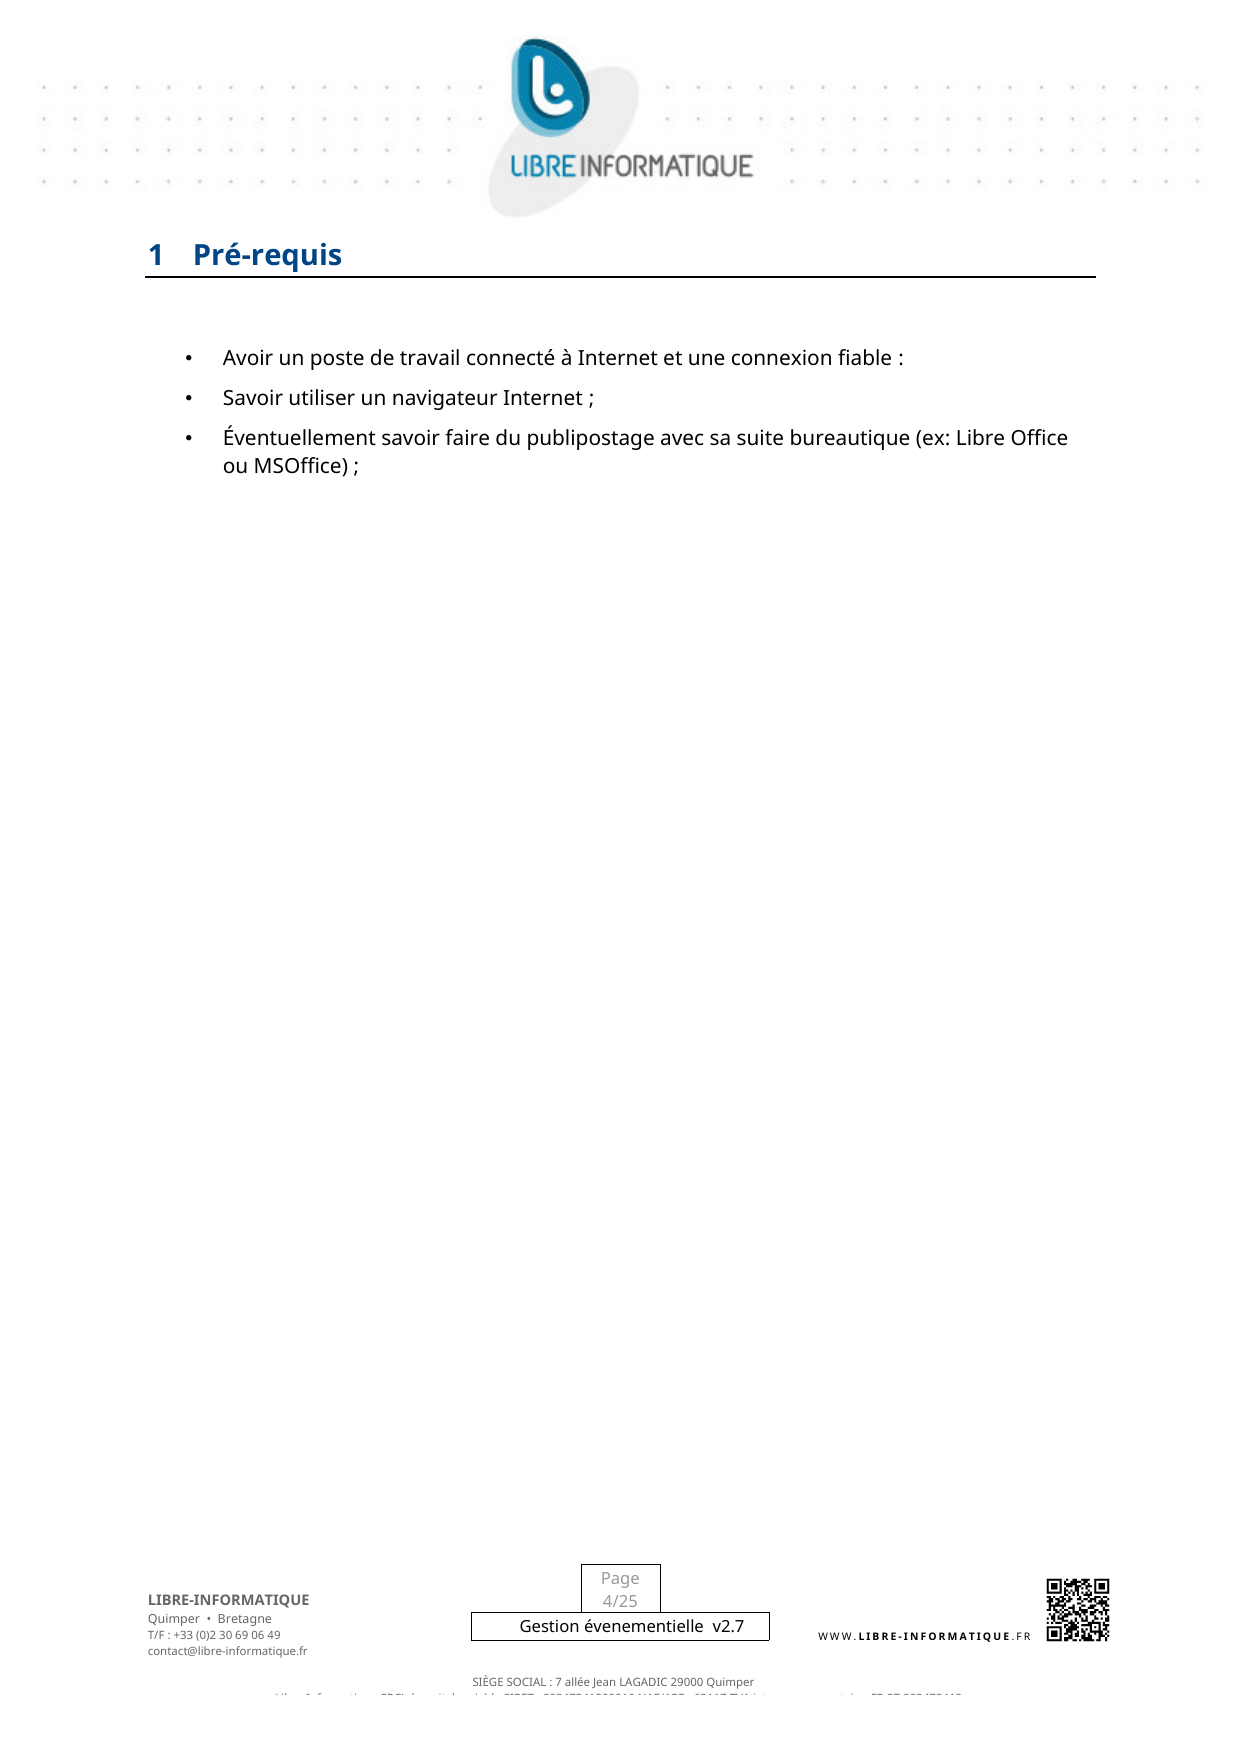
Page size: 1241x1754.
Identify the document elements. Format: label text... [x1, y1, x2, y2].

subtitle Pré-requis [145, 231, 1096, 276]
picture [27, 35, 1213, 220]
picture [1036, 1568, 1120, 1652]
list Éventuellement savoir faire du publipostage avec sa suite bureautique (ex: Libre Office ou MSOffice) ; [185, 423, 1093, 480]
list Savoir utiliser un navigateur Internet ; [185, 383, 1093, 411]
list Avoir un poste de travail connecté à Internet et une connexion fiable : [185, 343, 1093, 371]
